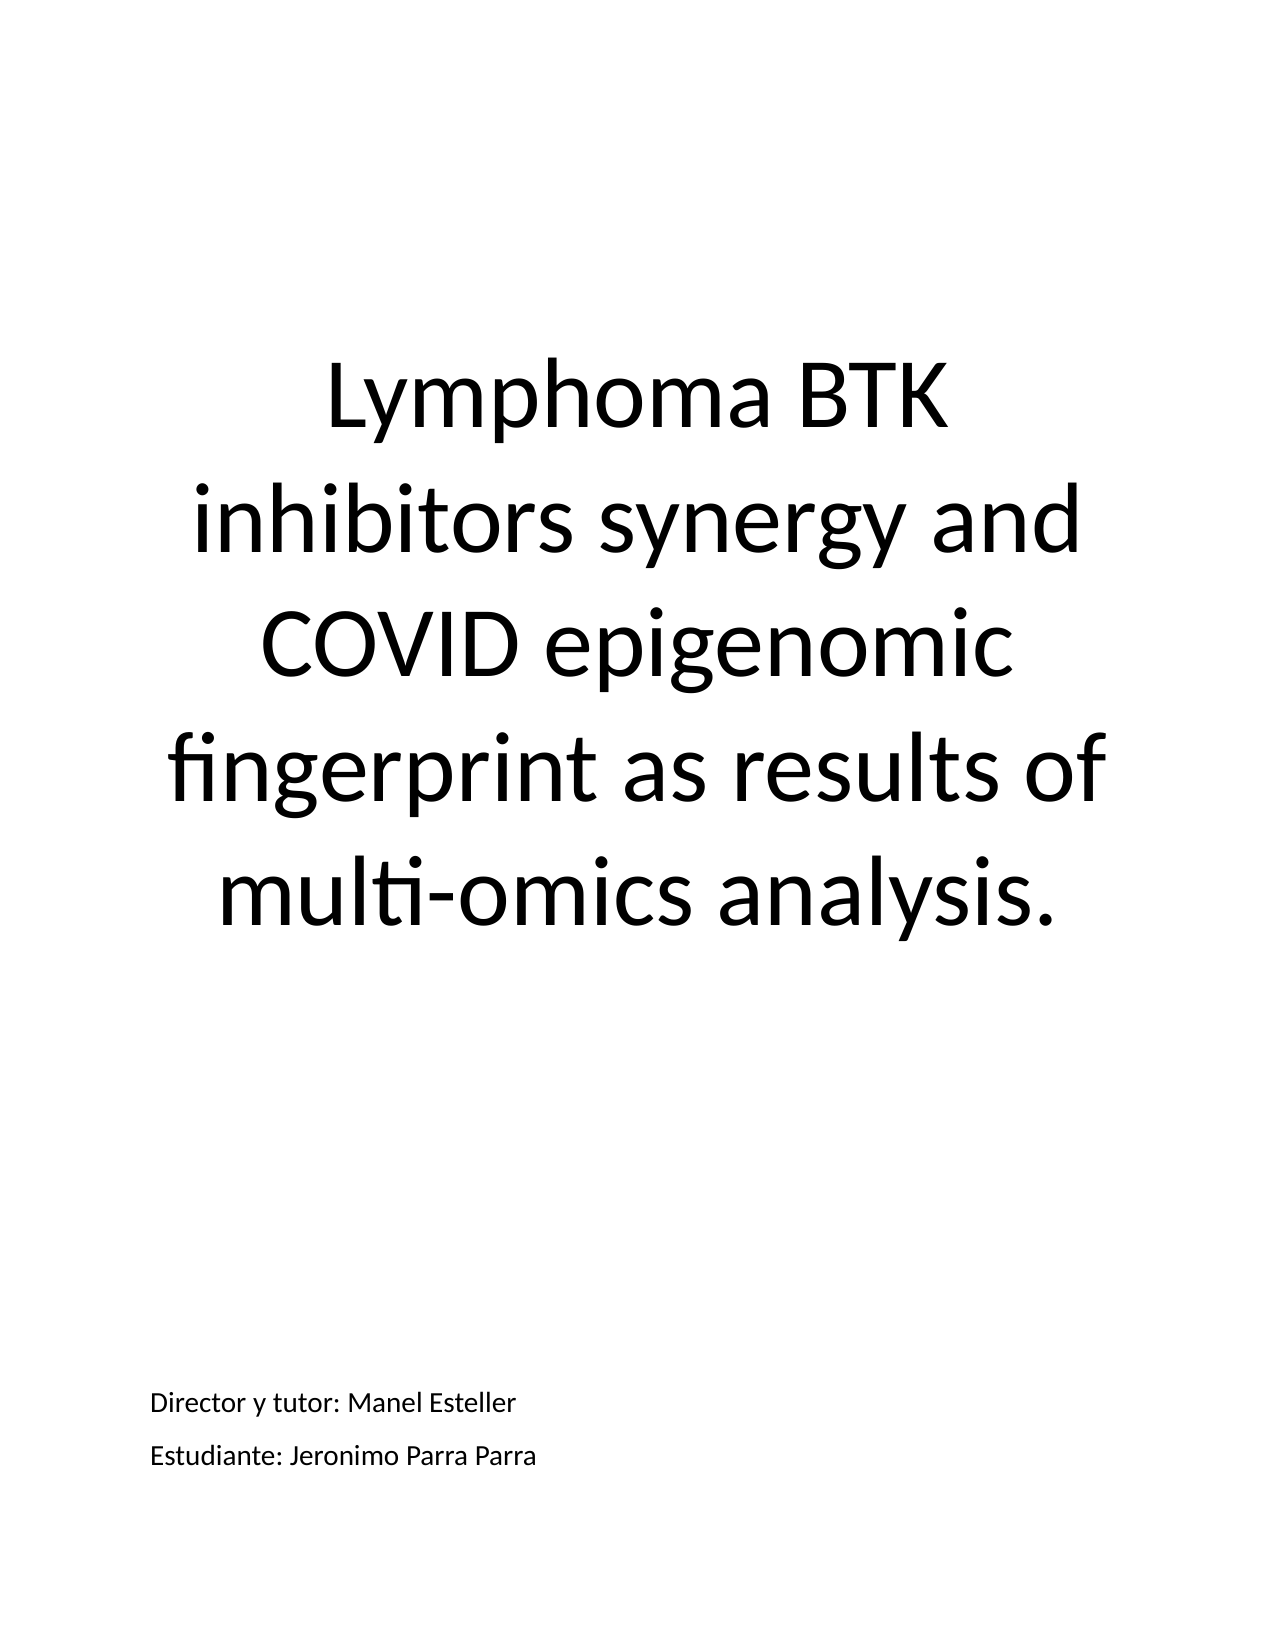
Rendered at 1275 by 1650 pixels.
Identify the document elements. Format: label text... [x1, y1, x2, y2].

text Director y tutor: Manel Esteller [150, 1384, 1125, 1420]
text Estudiante: Jeronimo Parra Parra [150, 1437, 1125, 1473]
text Lymphoma BTK inhibitors synergy and COVID epigenomic fingerprint as results of multi-omics analysis. [150, 331, 1125, 951]
